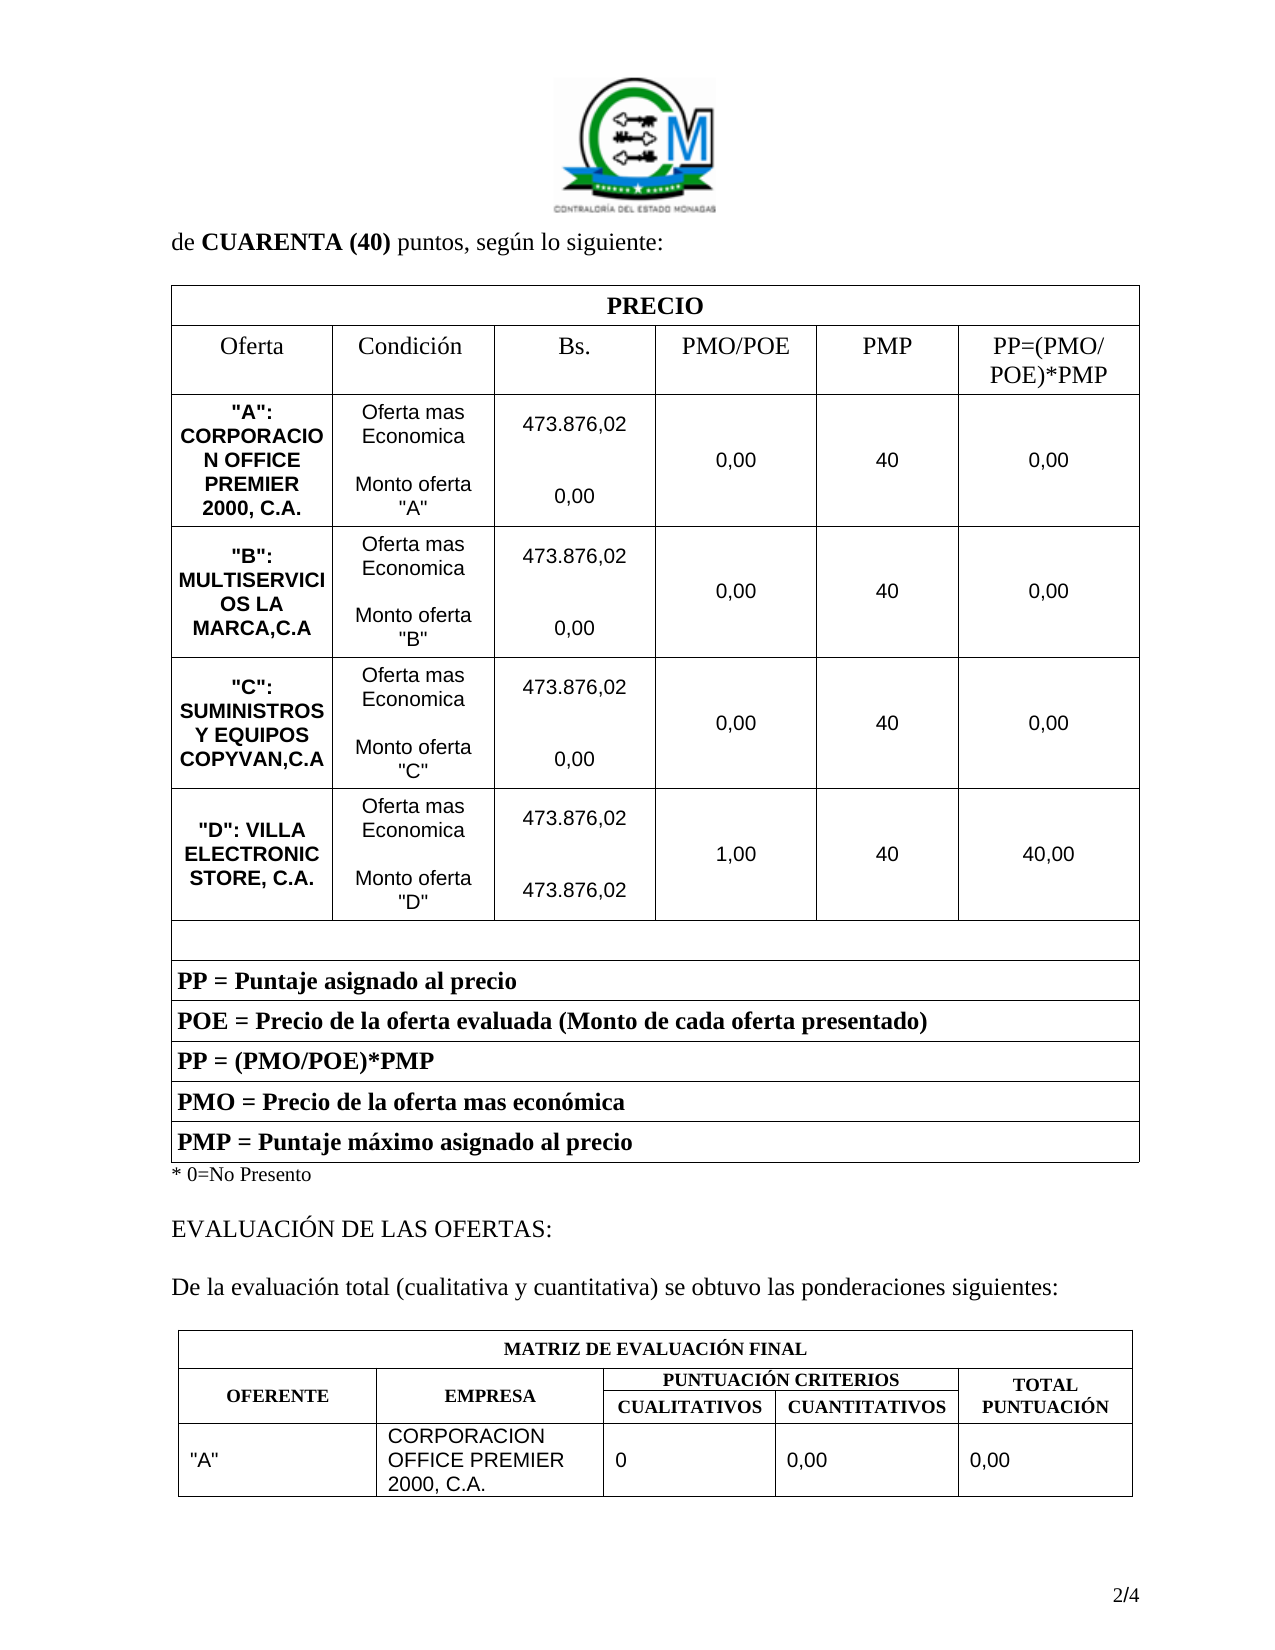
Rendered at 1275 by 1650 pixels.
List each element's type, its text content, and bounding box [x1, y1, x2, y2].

table_cell 473.876,02 0,00 [495, 527, 655, 657]
table_header PRECIO [172, 286, 1139, 325]
table_cell PP = Puntaje asignado al precio [172, 961, 1139, 1000]
picture [551, 75, 719, 216]
table_cell 0,00 [959, 658, 1139, 788]
table_cell PMO = Precio de la oferta mas económica [172, 1082, 1139, 1121]
table_cell Condición [333, 326, 494, 394]
table_cell PMP [817, 326, 958, 394]
text de CUARENTA (40) puntos, según lo siguiente: [171, 227, 1139, 256]
table_cell 0,00 [656, 658, 816, 788]
table_cell PP=(PMO/POE)*PMP [959, 326, 1139, 394]
table_cell "D": VILLA ELECTRONIC STORE, C.A. [172, 789, 332, 920]
table_cell 0,00 [776, 1424, 958, 1496]
table_cell 473.876,02 0,00 [495, 658, 655, 788]
table_cell Bs. [495, 326, 655, 394]
table_cell 473.876,02 0,00 [495, 395, 655, 526]
table_cell "A": CORPORACION OFFICE PREMIER 2000, C.A. [172, 395, 332, 526]
table_cell 0 [604, 1424, 775, 1496]
table_cell OFERENTE [179, 1369, 376, 1423]
table_cell 0,00 [959, 527, 1139, 657]
table_cell 0,00 [959, 395, 1139, 526]
text EVALUACIÓN DE LAS OFERTAS: [171, 1214, 1139, 1243]
table_cell 40,00 [959, 789, 1139, 920]
table_cell 40 [817, 527, 958, 657]
table_cell 1,00 [656, 789, 816, 920]
text * 0=No Presento [171, 1163, 1139, 1186]
table_cell EMPRESA [377, 1369, 603, 1423]
table_cell "A" [179, 1424, 376, 1496]
table_cell Oferta mas Economica Monto oferta "B" [333, 527, 494, 657]
table_cell "C": SUMINISTROS Y EQUIPOS COPYVAN,C.A [172, 658, 332, 788]
table_cell CORPORACION OFFICE PREMIER 2000, C.A. [377, 1424, 603, 1496]
table_cell PMO/POE [656, 326, 816, 394]
table_cell CUANTITATIVOS [776, 1391, 958, 1423]
table_cell 40 [817, 658, 958, 788]
table_cell TOTAL PUNTUACIÓN [959, 1369, 1132, 1423]
table_cell 0,00 [656, 395, 816, 526]
table_cell 40 [817, 789, 958, 920]
table_cell 40 [817, 395, 958, 526]
table_cell PP = (PMO/POE)*PMP [172, 1042, 1139, 1081]
table_cell Oferta mas Economica Monto oferta "A" [333, 395, 494, 526]
table_cell [172, 921, 1139, 960]
table_cell Oferta mas Economica Monto oferta "D" [333, 789, 494, 920]
table_cell 473.876,02 473.876,02 [495, 789, 655, 920]
table_cell PUNTUACIÓN CRITERIOS [604, 1369, 958, 1390]
table_cell "B": MULTISERVICIOS LA MARCA,C.A [172, 527, 332, 657]
table_cell CUALITATIVOS [604, 1391, 775, 1423]
table_cell 0,00 [959, 1424, 1132, 1496]
table_cell Oferta [172, 326, 332, 394]
table_header MATRIZ DE EVALUACIÓN FINAL [179, 1331, 1132, 1367]
table_cell 0,00 [656, 527, 816, 657]
text De la evaluación total (cualitativa y cuantitativa) se obtuvo las ponderaciones siguientes: [171, 1272, 1139, 1301]
table_cell POE = Precio de la oferta evaluada (Monto de cada oferta presentado) [172, 1001, 1139, 1041]
table_cell PMP = Puntaje máximo asignado al precio [172, 1122, 1139, 1162]
table_cell Oferta mas Economica Monto oferta "C" [333, 658, 494, 788]
